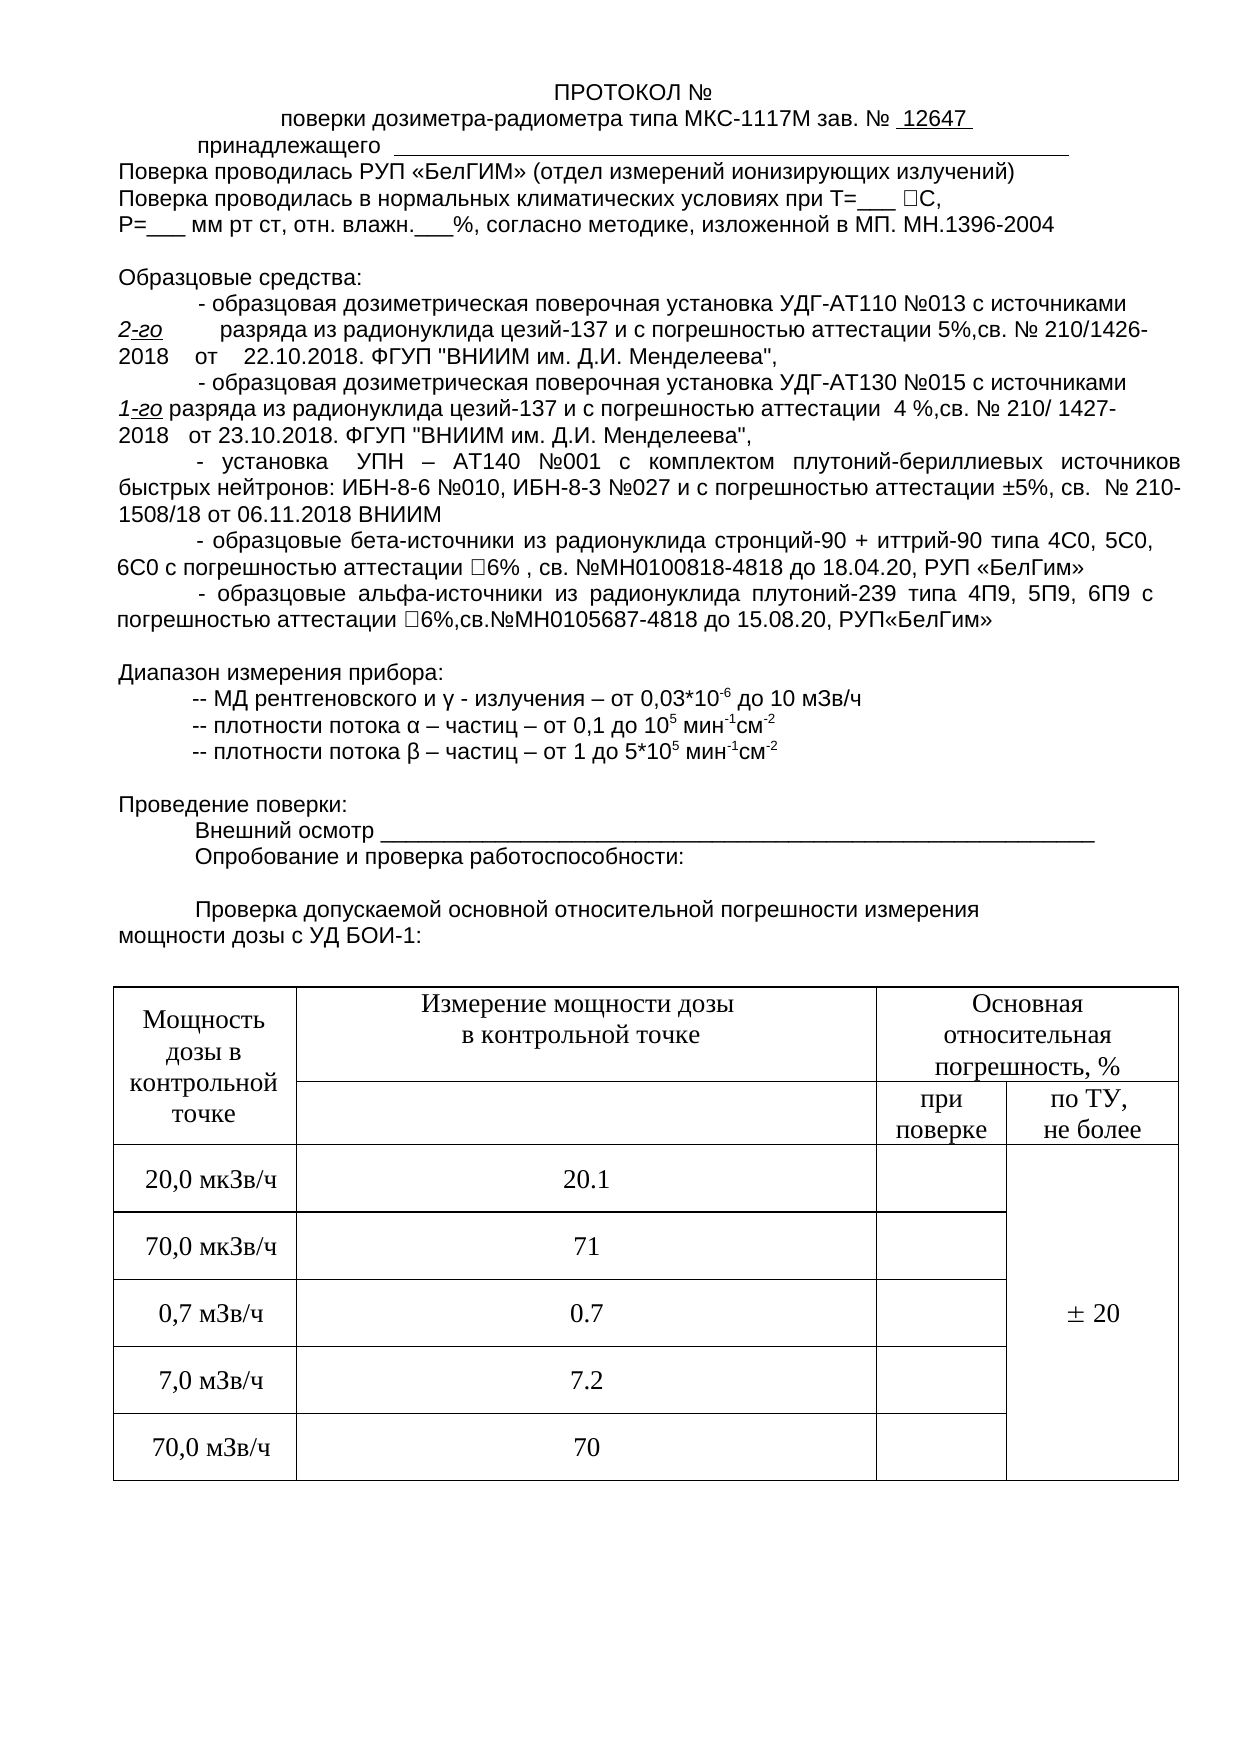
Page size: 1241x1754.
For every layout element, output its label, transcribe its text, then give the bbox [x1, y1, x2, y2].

table_cell при поверке [877, 1082, 1006, 1144]
table_cell 70 [297, 1414, 876, 1480]
text Опробование и проверка работоспособности: [118, 843, 1154, 870]
text Проведение поверки: [118, 791, 1154, 817]
text поверки дозиметра-радиометра типа МКС-1117М зав. № 12647 . [118, 105, 1154, 132]
table_cell [877, 1280, 1006, 1346]
text -- плотности потока β – частиц – от 1 до 5*105 мин-1см-2 [192, 738, 1154, 764]
text - образцовая дозиметрическая поверочная установка УДГ-АТ130 №015 с источниками 1-го разряда из радионуклида цезий-137 и с погрешностью аттестации 4 %,св. № 210/ 1427-2018 от 23.10.2018. ФГУП "ВНИИМ им. Д.И. Менделеева", [118, 369, 1154, 448]
table_header Измерение мощности дозы в контрольной точке [297, 988, 876, 1081]
table_cell 20,1 [297, 1145, 876, 1211]
text мощности дозы с УД БОИ-1: [118, 922, 1154, 949]
table_cell 70,0 мЗв/ч [114, 1414, 296, 1480]
text ПРОТОКОЛ № [118, 79, 1154, 105]
text Р=___ мм рт ст, отн. влажн.___%, согласно методике, изложенной в МП. МН.1396-2004 [118, 211, 1154, 237]
table_header Основная относительная погрешность, % [877, 988, 1178, 1081]
table_cell [297, 1082, 876, 1144]
table_cell [877, 1347, 1006, 1413]
table_cell 0,7 [297, 1280, 876, 1346]
table_cell 20,0 мкЗв/ч [114, 1145, 296, 1211]
text - образцовая дозиметрическая поверочная установка УДГ-АТ110 №013 с источниками 2-го разряда из радионуклида цезий-137 и с погрешностью аттестации 5%,св. № 210/1426-2018 от 22.10.2018. ФГУП "ВНИИМ им. Д.И. Менделеева", [118, 290, 1154, 369]
table_cell 0,7 мЗв/ч [114, 1280, 296, 1346]
text -- плотности потока α – частиц – от 0,1 до 105 мин-1см-2 [192, 712, 1154, 738]
table_cell 71 [297, 1213, 876, 1279]
table_cell [877, 1145, 1006, 1211]
text - установка(6)УПН – АТ140 №001 с комплектом плутоний-бериллиевых источников быстрых нейтронов: ИБН-8-6 №010, ИБН-8-3 №027 и с погрешностью аттестации ±5%, св. № 210-1508/18 от 06.11.2018 ВНИИМ [118, 448, 1181, 527]
text Образцовые средства: [118, 263, 1154, 290]
table_cell  20 [1007, 1145, 1178, 1480]
text принадлежащего . . [118, 132, 1154, 158]
text Поверка проводилась в нормальных климатических условиях при Т=___ С, [118, 184, 1154, 211]
text - образцовые бета-источники из радионуклида стронций-90 + иттрий-90 типа 4С0, 5С0, 6С0 с погрешностью аттестации 6% , св. №МН0100818-4818 до 18.04.20, РУП «БелГим» [117, 527, 1154, 580]
table_cell 7,0 мЗв/ч [114, 1347, 296, 1413]
table_cell по ТУ, не более [1007, 1082, 1178, 1144]
text - образцовые альфа-источники из радионуклида плутоний-239 типа 4П9, 5П9, 6П9 с погрешностью аттестации 6%,св.№МН0105687-4818 до 15.08.20, РУП«БелГим» [117, 580, 1154, 632]
text Поверка проводилась РУП «БелГИМ» (отдел измерений ионизирующих излучений) [118, 158, 1154, 184]
text -- МД рентгеновского и γ - излучения – от 0,03*10-6 до 10 мЗв/ч [192, 685, 1154, 712]
text Внешний осмотр ________________________________________________________ [118, 817, 1154, 843]
table_cell [877, 1414, 1006, 1480]
text Проверка допускаемой основной относительной погрешности измерения [118, 896, 1154, 922]
text Диапазон измерения прибора: [118, 659, 1181, 685]
table_cell [877, 1213, 1006, 1279]
table_cell 7,2 [297, 1347, 876, 1413]
table_cell 70,0 мкЗв/ч [114, 1213, 296, 1279]
table_header Мощность дозы в контрольной точке [114, 988, 296, 1144]
